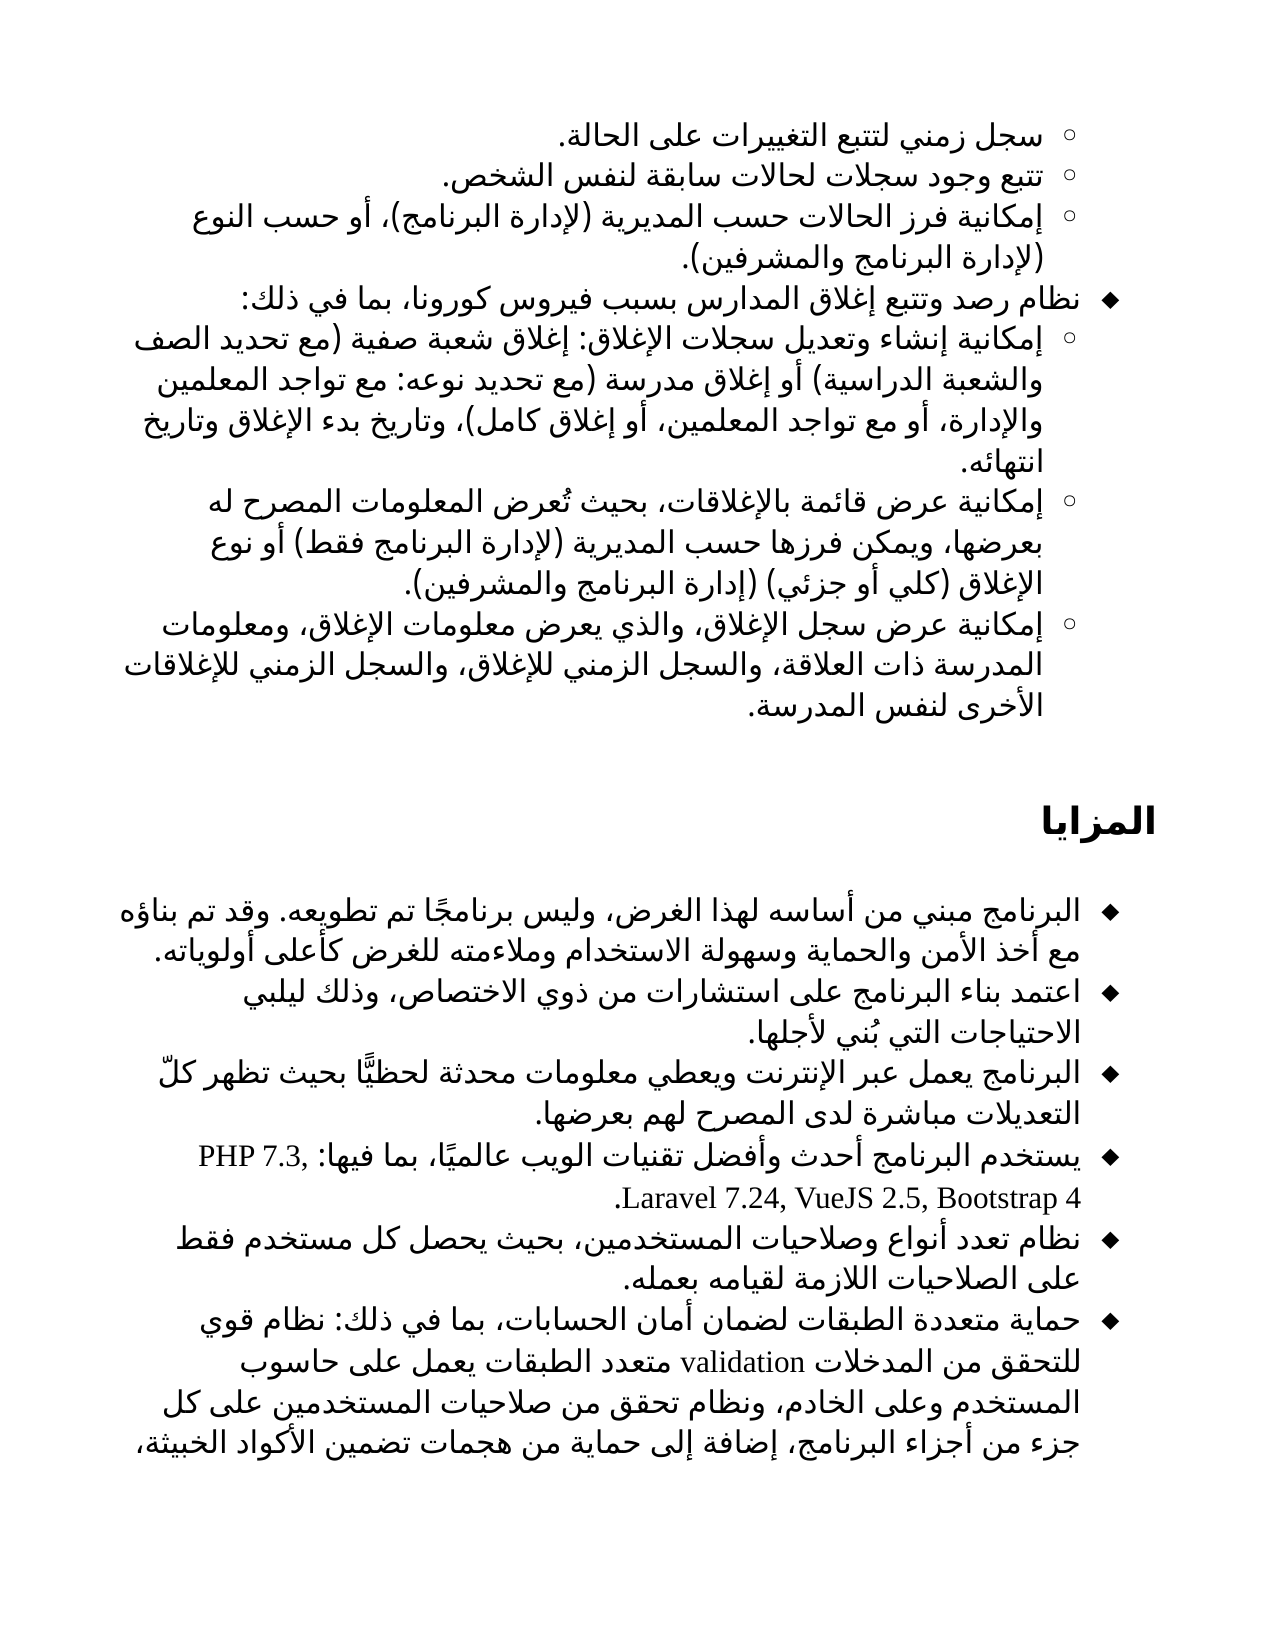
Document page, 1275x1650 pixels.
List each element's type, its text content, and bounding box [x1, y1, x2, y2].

text المزايا [118, 801, 1157, 850]
list إمكانية إنشاء وتعديل سجلات الإغلاق: إغلاق شعبة صفية (مع تحديد الصف والشعبة الدراسية) أو إغلاق مدرسة (مع تحديد نوعه: مع تواجد المعلمين والإدارة، أو مع تواجد المعلمين، أو إغلاق كامل)، وتاريخ بدء الإغلاق وتاريخ انتهائه. [118, 322, 1082, 485]
list تتبع وجود سجلات لحالات سابقة لنفس الشخص. [118, 159, 1082, 199]
list إمكانية عرض قائمة بالإغلاقات، بحيث تُعرض المعلومات المصرح له بعرضها، ويمكن فرزها حسب المديرية (لإدارة البرنامج فقط) أو نوع الإغلاق (كلي أو جزئي) (إدارة البرنامج والمشرفين). [118, 485, 1082, 607]
list سجل زمني لتتبع التغييرات على الحالة. [118, 118, 1082, 159]
list حماية متعددة الطبقات لضمان أمان الحسابات، بما في ذلك: نظام قوي للتحقق من المدخلات validation متعدد الطبقات يعمل على حاسوب المستخدم وعلى الخادم، ونظام تحقق من صلاحيات المستخدمين على كل جزء من أجزاء البرنامج، إضافة إلى حماية من هجمات تضمين الأكواد الخبيثة، بما فيها SQL Injection و XSS، واستخدام تشفير عالي المستوى للحماية من التنصّت على البيانات المنقولة وتعديلها. [118, 1302, 1119, 1467]
list البرنامج يعمل عبر الإنترنت ويعطي معلومات محدثة لحظيًّا بحيث تظهر كلّ التعديلات مباشرة لدى المصرح لهم بعرضها. [118, 1056, 1119, 1137]
list إمكانية فرز الحالات حسب المديرية (لإدارة البرنامج)، أو حسب النوع (لإدارة البرنامج والمشرفين). [118, 199, 1082, 281]
list البرنامج مبني من أساسه لهذا الغرض، وليس برنامجًا تم تطويعه. وقد تم بناؤه مع أخذ الأمن والحماية وسهولة الاستخدام وملاءمته للغرض كأعلى أولوياته. [118, 893, 1119, 974]
list اعتمد بناء البرنامج على استشارات من ذوي الاختصاص، وذلك ليلبي الاحتياجات التي بُني لأجلها. [118, 974, 1119, 1056]
list يستخدم البرنامج أحدث وأفضل تقنيات الويب عالميًا، بما فيها: PHP 7.3, Laravel 7.24, VueJS 2.5, Bootstrap 4. [118, 1137, 1119, 1221]
list إمكانية عرض سجل الإغلاق، والذي يعرض معلومات الإغلاق، ومعلومات المدرسة ذات العلاقة، والسجل الزمني للإغلاق، والسجل الزمني للإغلاقات الأخرى لنفس المدرسة. [118, 607, 1082, 729]
list نظام تعدد أنواع وصلاحيات المستخدمين، بحيث يحصل كل مستخدم فقط على الصلاحيات اللازمة لقيامه بعمله. [118, 1221, 1119, 1302]
list نظام رصد وتتبع إغلاق المدارس بسبب فيروس كورونا، بما في ذلك: [118, 281, 1119, 322]
